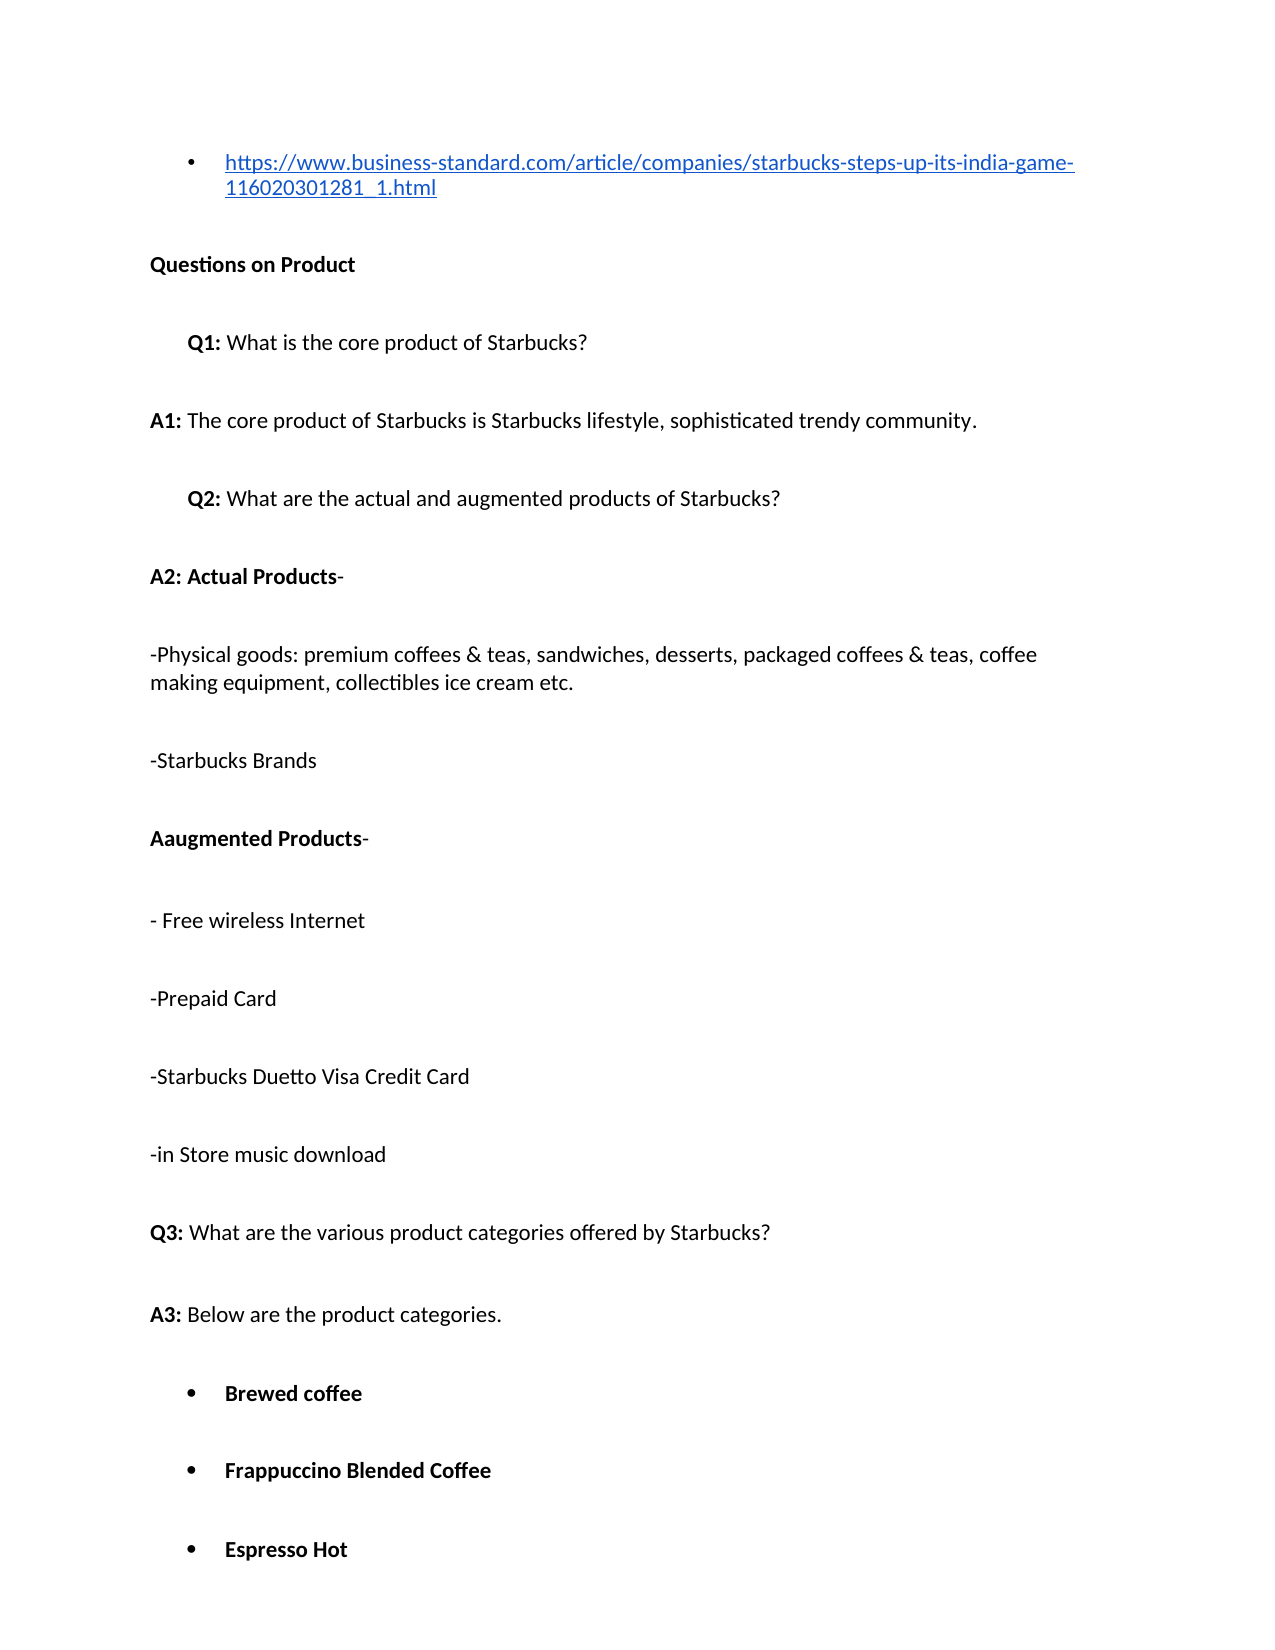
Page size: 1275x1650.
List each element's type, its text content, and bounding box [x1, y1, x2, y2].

text -Physical goods: premium coffees & teas, sandwiches, desserts, packaged coffees & teas, coffee making equipment, collectibles ice cream etc. [150, 640, 1125, 696]
text Aaugmented Products- [150, 824, 1125, 852]
text -Prepaid Card [150, 984, 1125, 1012]
text Q2: What are the actual and augmented products of Starbucks? [187, 484, 1125, 512]
text Q3: What are the various product categories offered by Starbucks? [150, 1218, 1125, 1246]
text A3: Below are the product categories. [150, 1301, 1125, 1329]
list Frappuccino Blended Coffee [187, 1457, 1125, 1485]
list Brewed coffee [187, 1379, 1125, 1407]
text -in Store music download [150, 1140, 1125, 1168]
list Espresso Hot [187, 1535, 1125, 1563]
text A1: The core product of Starbucks is Starbucks lifestyle, sophisticated trendy community. [150, 406, 1125, 434]
text - Free wireless Internet [150, 906, 1125, 934]
list https://www.business-standard.com/article/companies/starbucks-steps-up-its-india-game-116020301281_1.html [187, 150, 1125, 200]
text -Starbucks Brands [150, 746, 1125, 774]
text Q1: What is the core product of Starbucks? [187, 328, 1125, 356]
text Questions on Product [150, 250, 1125, 278]
text A2: Actual Products- [150, 562, 1125, 590]
text -Starbucks Duetto Visa Credit Card [150, 1062, 1125, 1090]
